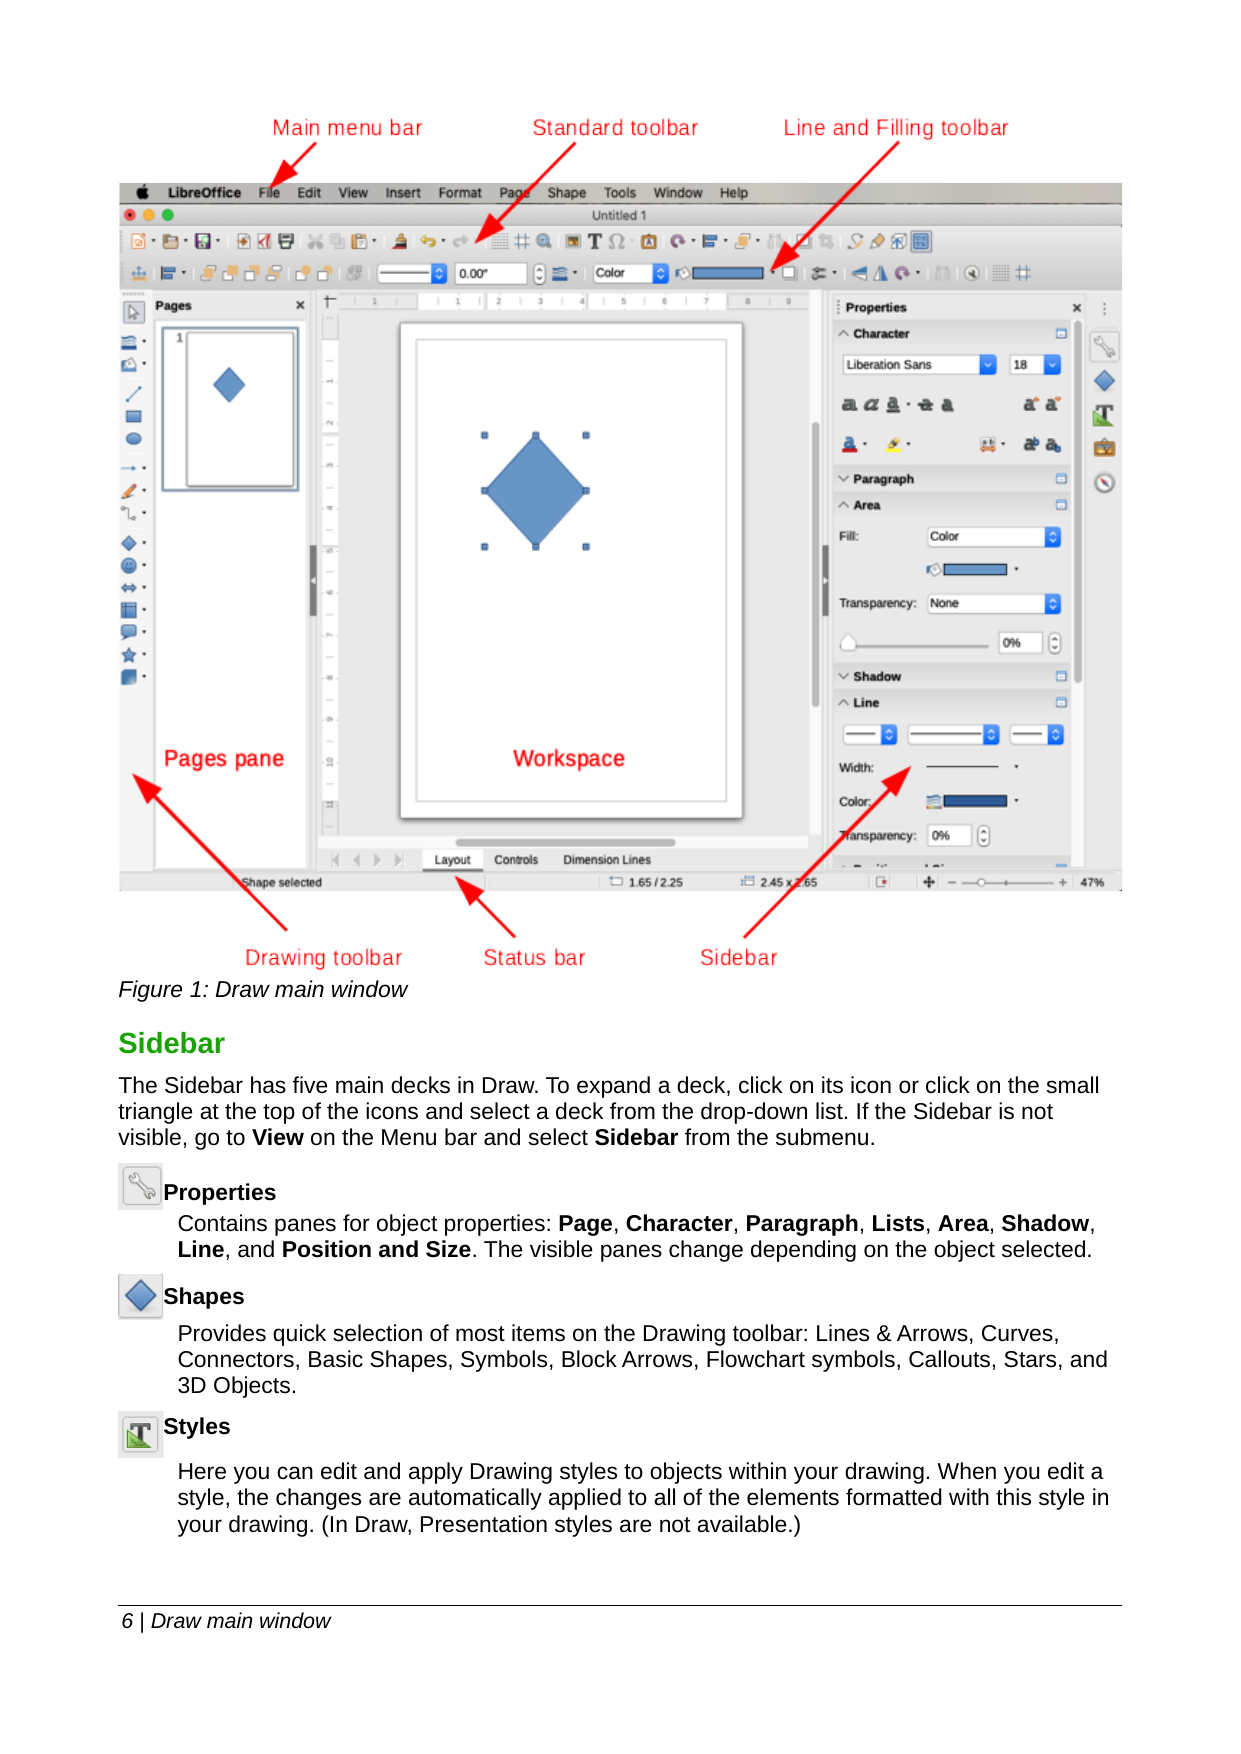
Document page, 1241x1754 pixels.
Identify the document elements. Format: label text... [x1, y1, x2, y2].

text Contains panes for object properties: Page, Character, Paragraph, Lists, Area, Shadow, Line, and Position and Size. The visible panes change depending on the object selected. [177, 1209, 1122, 1262]
text Here you can edit and apply Drawing styles to objects within your drawing. When you edit a style, the changes are automatically applied to all of the elements formatted with this style in your drawing. (In Draw, Presentation styles are not available.) [177, 1458, 1122, 1537]
text Figure 1: Draw main window [118, 971, 1122, 1003]
subtitle Sidebar [118, 1026, 1122, 1060]
text Styles [164, 1411, 1122, 1458]
picture [118, 118, 1123, 971]
text Properties [164, 1163, 1122, 1209]
picture [118, 1163, 164, 1210]
picture [118, 1411, 164, 1458]
picture [118, 1274, 164, 1320]
text Provides quick selection of most items on the Drawing toolbar: Lines & Arrows, Curves, Connectors, Basic Shapes, Symbols, Block Arrows, Flowchart symbols, Callouts, Stars, and 3D Objects. [177, 1320, 1122, 1399]
text The Sidebar has five main decks in Draw. To expand a deck, click on its icon or click on the small triangle at the top of the icons and select a deck from the drop-down list. If the Sidebar is not visible, go to View on the Menu bar and select Sidebar from the submenu. [118, 1072, 1122, 1151]
text Shapes [164, 1275, 1122, 1320]
